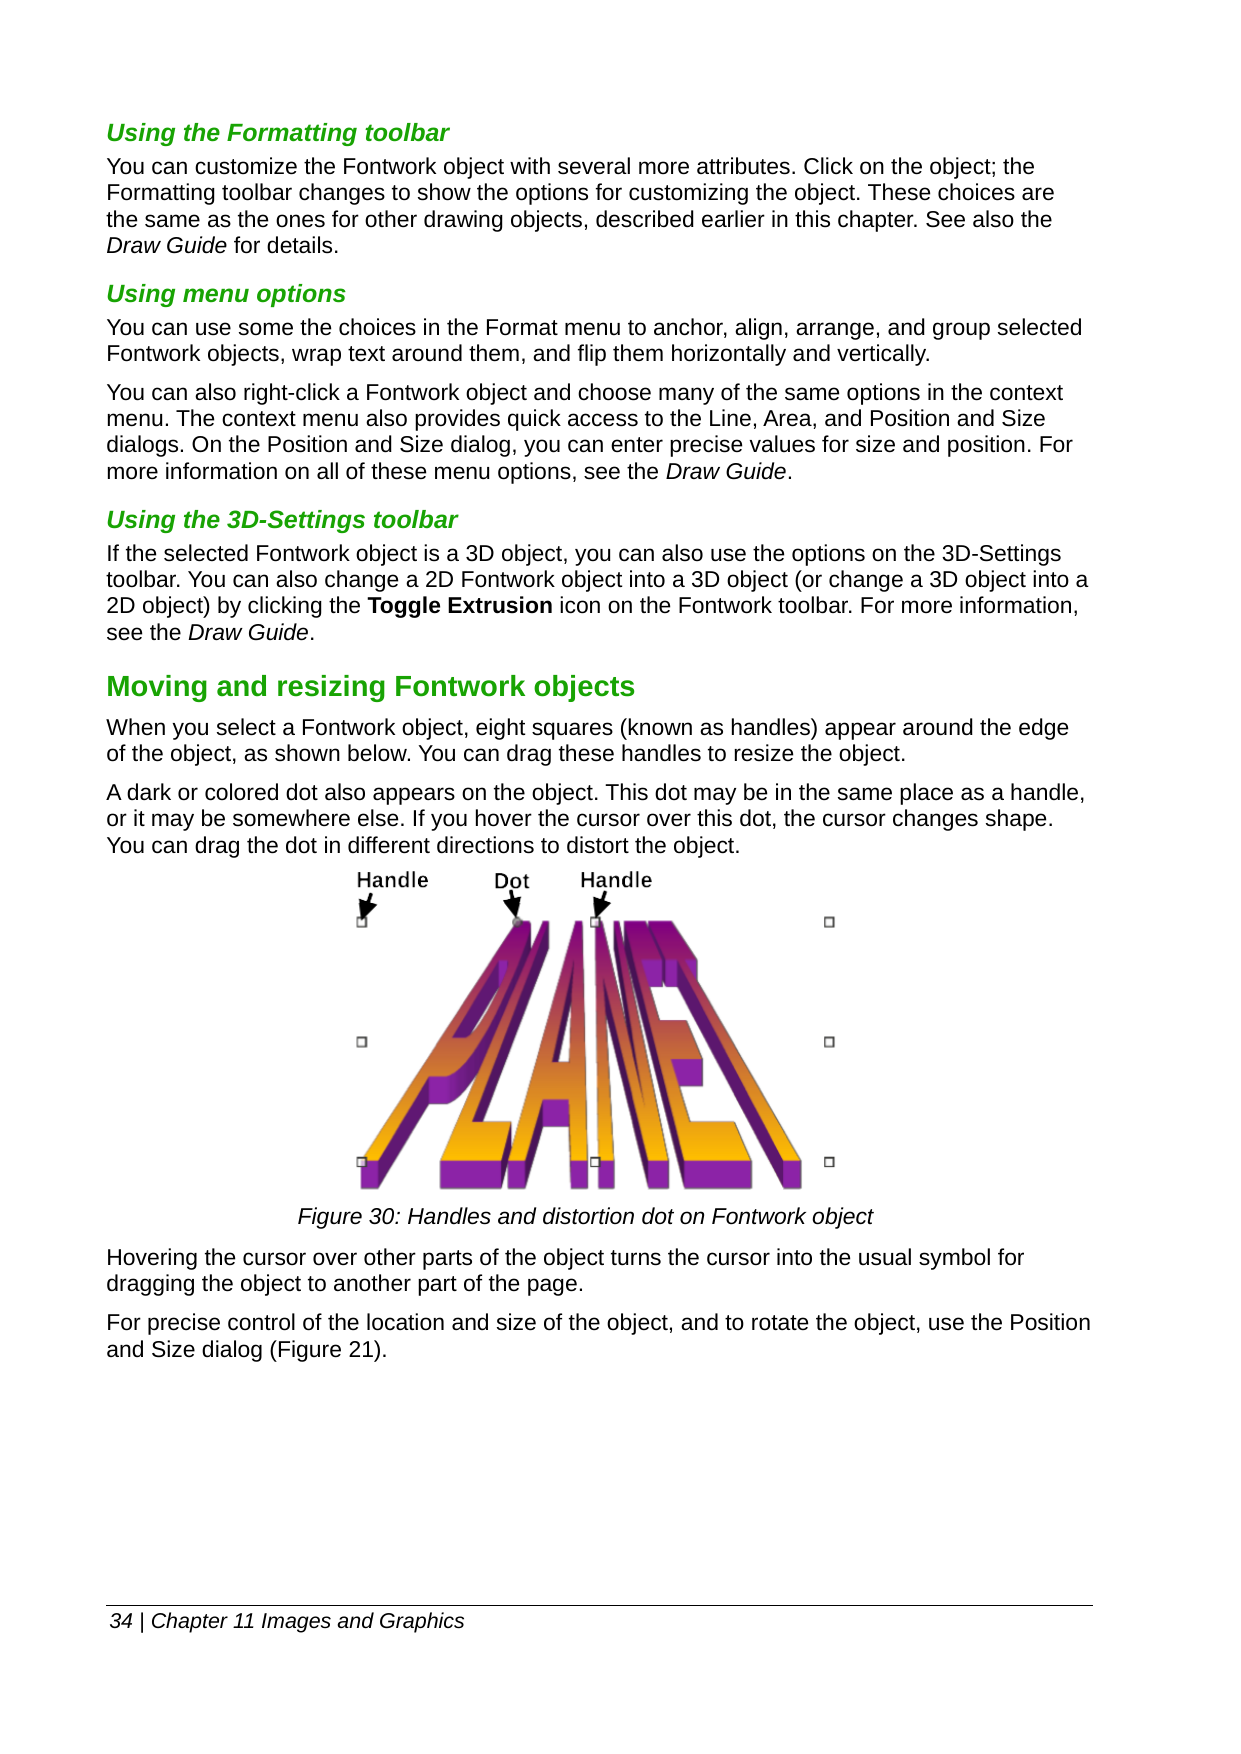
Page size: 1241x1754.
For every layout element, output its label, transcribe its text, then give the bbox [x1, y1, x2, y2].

subtitle Using menu options [106, 279, 1093, 308]
text Figure 30: Handles and distortion dot on Fontwork object [297, 871, 902, 1229]
text You can customize the Fontwork object with several more attributes. Click on the object; the Formatting toolbar changes to show the options for customizing the object. These choices are the same as the ones for other drawing objects, described earlier in this chapter. See also the Draw Guide for details. [106, 153, 1093, 258]
text When you select a Fontwork object, eight squares (known as handles) appear around the edge of the object, as shown below. You can drag these handles to resize the object. [106, 714, 1093, 767]
picture [344, 870, 855, 1203]
text If the selected Fontwork object is a 3D object, you can also use the options on the 3D-Settings toolbar. You can also change a 2D Fontwork object into a 3D object (or change a 3D object into a 2D object) by clicking the Toggle Extrusion icon on the Fontwork toolbar. For more information, see the Draw Guide. [106, 539, 1093, 645]
text A dark or colored dot also appears on the object. This dot may be in the same place as a handle, or it may be somewhere else. If you hover the cursor over this dot, the cursor changes shape. You can drag the dot in different directions to distort the object. [106, 779, 1093, 858]
text You can also right-click a Fontwork object and choose many of the same options in the context menu. The context menu also provides quick access to the Line, Area, and Position and Size dialogs. On the Position and Size dialog, you can enter precise values for size and position. For more information on all of these menu options, see the Draw Guide. [106, 379, 1093, 484]
subtitle Using the 3D-Settings toolbar [106, 505, 1093, 533]
subtitle Moving and resizing Fontwork objects [106, 668, 1093, 702]
text You can use some the choices in the Format menu to anchor, align, arrange, and group selected Fontwork objects, wrap text around them, and flip them horizontally and vertically. [106, 313, 1093, 366]
subtitle Using the Formatting toolbar [106, 118, 1093, 147]
text Hovering the cursor over other parts of the object turns the cursor into the usual symbol for dragging the object to another part of the page. [106, 1244, 1093, 1297]
text For precise control of the location and size of the object, and to rotate the object, use the Position and Size dialog (Figure 21). [106, 1309, 1093, 1362]
